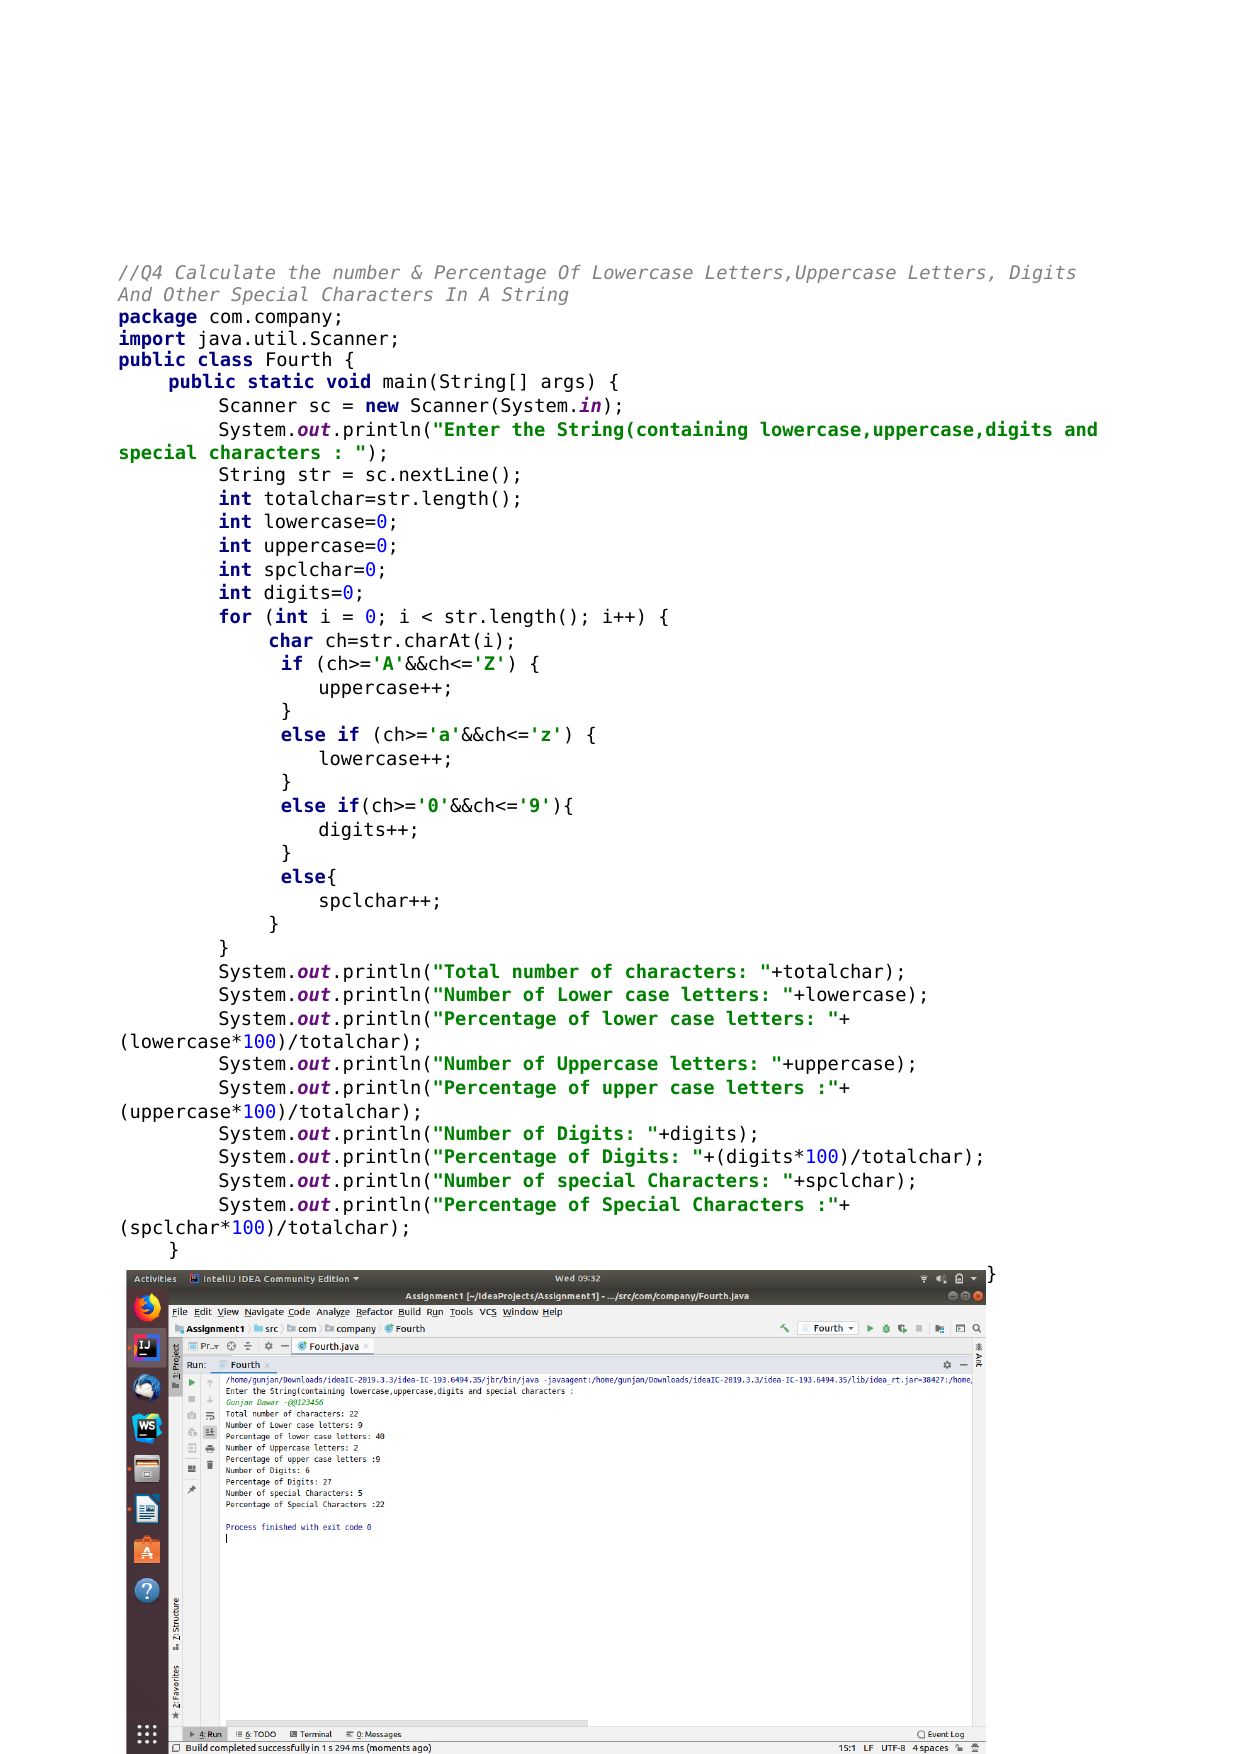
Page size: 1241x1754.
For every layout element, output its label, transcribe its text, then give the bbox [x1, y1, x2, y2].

text spclchar++; [118, 890, 1122, 913]
text int spclchar=0; [118, 559, 1122, 582]
text //Q4 Calculate the number & Percentage Of Lowercase Letters,Uppercase Letters, Digits And Other Special Characters In A String [118, 262, 1122, 306]
text int lowercase=0; [118, 511, 1122, 535]
text char ch=str.charAt(i); [118, 629, 1122, 653]
text } [118, 937, 1122, 961]
text } [118, 771, 1122, 795]
text for (int i = 0; i < str.length(); i++) { [118, 606, 1122, 629]
text digits++; [118, 819, 1122, 842]
text public static void main(String[] args) { [118, 371, 1122, 395]
text package com.company; [118, 306, 1122, 327]
text System.out.println("Total number of characters: "+totalchar); [118, 961, 1122, 984]
text } [118, 913, 1122, 937]
text int digits=0; [118, 582, 1122, 606]
text int uppercase=0; [118, 535, 1122, 559]
text System.out.println("Number of special Characters: "+spclchar); [118, 1170, 1122, 1193]
text } [118, 701, 1122, 724]
text lowercase++; [118, 748, 1122, 771]
text import java.util.Scanner; [118, 327, 1122, 349]
text } [118, 842, 1122, 866]
text else if(ch>='0'&&ch<='9'){ [118, 795, 1122, 819]
text System.out.println("Enter the String(containing lowercase,uppercase,digits and special characters : "); [118, 418, 1122, 464]
text System.out.println("Percentage of upper case letters :"+(uppercase*100)/totalchar); [118, 1077, 1122, 1123]
text System.out.println("Percentage of Digits: "+(digits*100)/totalchar); [118, 1146, 1122, 1170]
text } [118, 1239, 1122, 1263]
text System.out.println("Percentage of Special Characters :"+(spclchar*100)/totalchar); [118, 1193, 1122, 1239]
text System.out.println("Number of Digits: "+digits); [118, 1123, 1122, 1146]
text else{ [118, 866, 1122, 890]
text System.out.println("Percentage of lower case letters: "+(lowercase*100)/totalchar); [118, 1008, 1122, 1053]
text String str = sc.nextLine(); [118, 464, 1122, 488]
picture [126, 1270, 986, 1754]
text Scanner sc = new Scanner(System.in); [118, 395, 1122, 418]
text System.out.println("Number of Uppercase letters: "+uppercase); [118, 1053, 1122, 1077]
text } [118, 1263, 1122, 1284]
text public class Fourth { [118, 349, 1122, 371]
text if (ch>='A'&&ch<='Z') { [118, 653, 1122, 677]
text System.out.println("Number of Lower case letters: "+lowercase); [118, 984, 1122, 1008]
text uppercase++; [118, 677, 1122, 701]
text else if (ch>='a'&&ch<='z') { [118, 724, 1122, 748]
text int totalchar=str.length(); [118, 488, 1122, 511]
